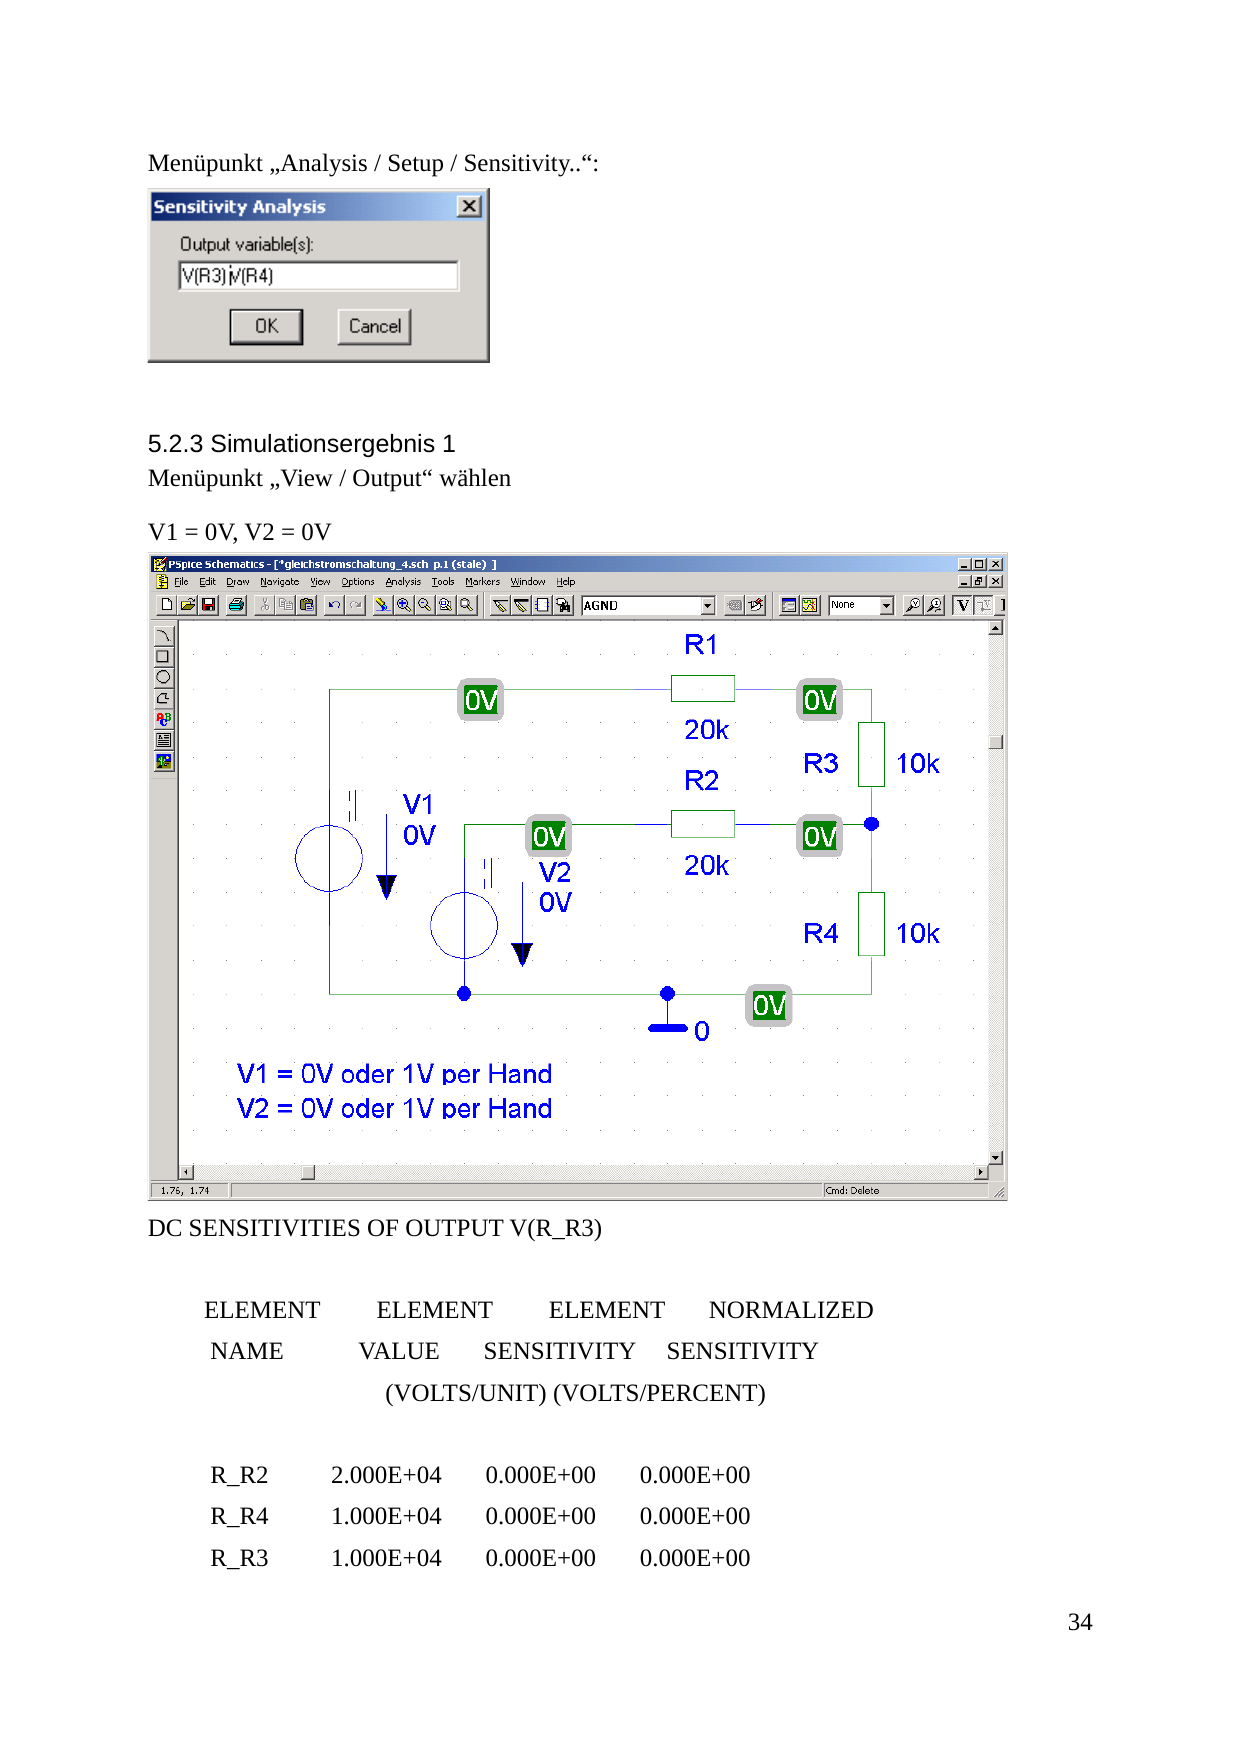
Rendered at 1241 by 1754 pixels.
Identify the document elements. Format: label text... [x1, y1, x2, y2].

picture [147, 188, 490, 363]
subtitle 5.2.3 Simulationsergebnis 1 [148, 428, 1093, 457]
subtitle V1 = 0V, V2 = 0V [148, 517, 1093, 546]
text (VOLTS/UNIT) (VOLTS/PERCENT) [148, 1378, 1093, 1406]
text R_R3 1.000E+04 0.000E+00 0.000E+00 [148, 1543, 1093, 1571]
text NAME VALUE SENSITIVITY SENSITIVITY [148, 1336, 1093, 1365]
text DC SENSITIVITIES OF OUTPUT V(R_R3) [148, 1213, 1093, 1241]
text Menüpunkt „Analysis / Setup / Sensitivity..“: [148, 148, 1093, 176]
text R_R4 1.000E+04 0.000E+00 0.000E+00 [148, 1501, 1093, 1530]
text Menüpunkt „View / Output“ wählen [148, 463, 1093, 492]
text ELEMENT ELEMENT ELEMENT NORMALIZED [148, 1295, 1093, 1324]
text R_R2 2.000E+04 0.000E+00 0.000E+00 [148, 1460, 1093, 1489]
picture [147, 552, 1008, 1201]
